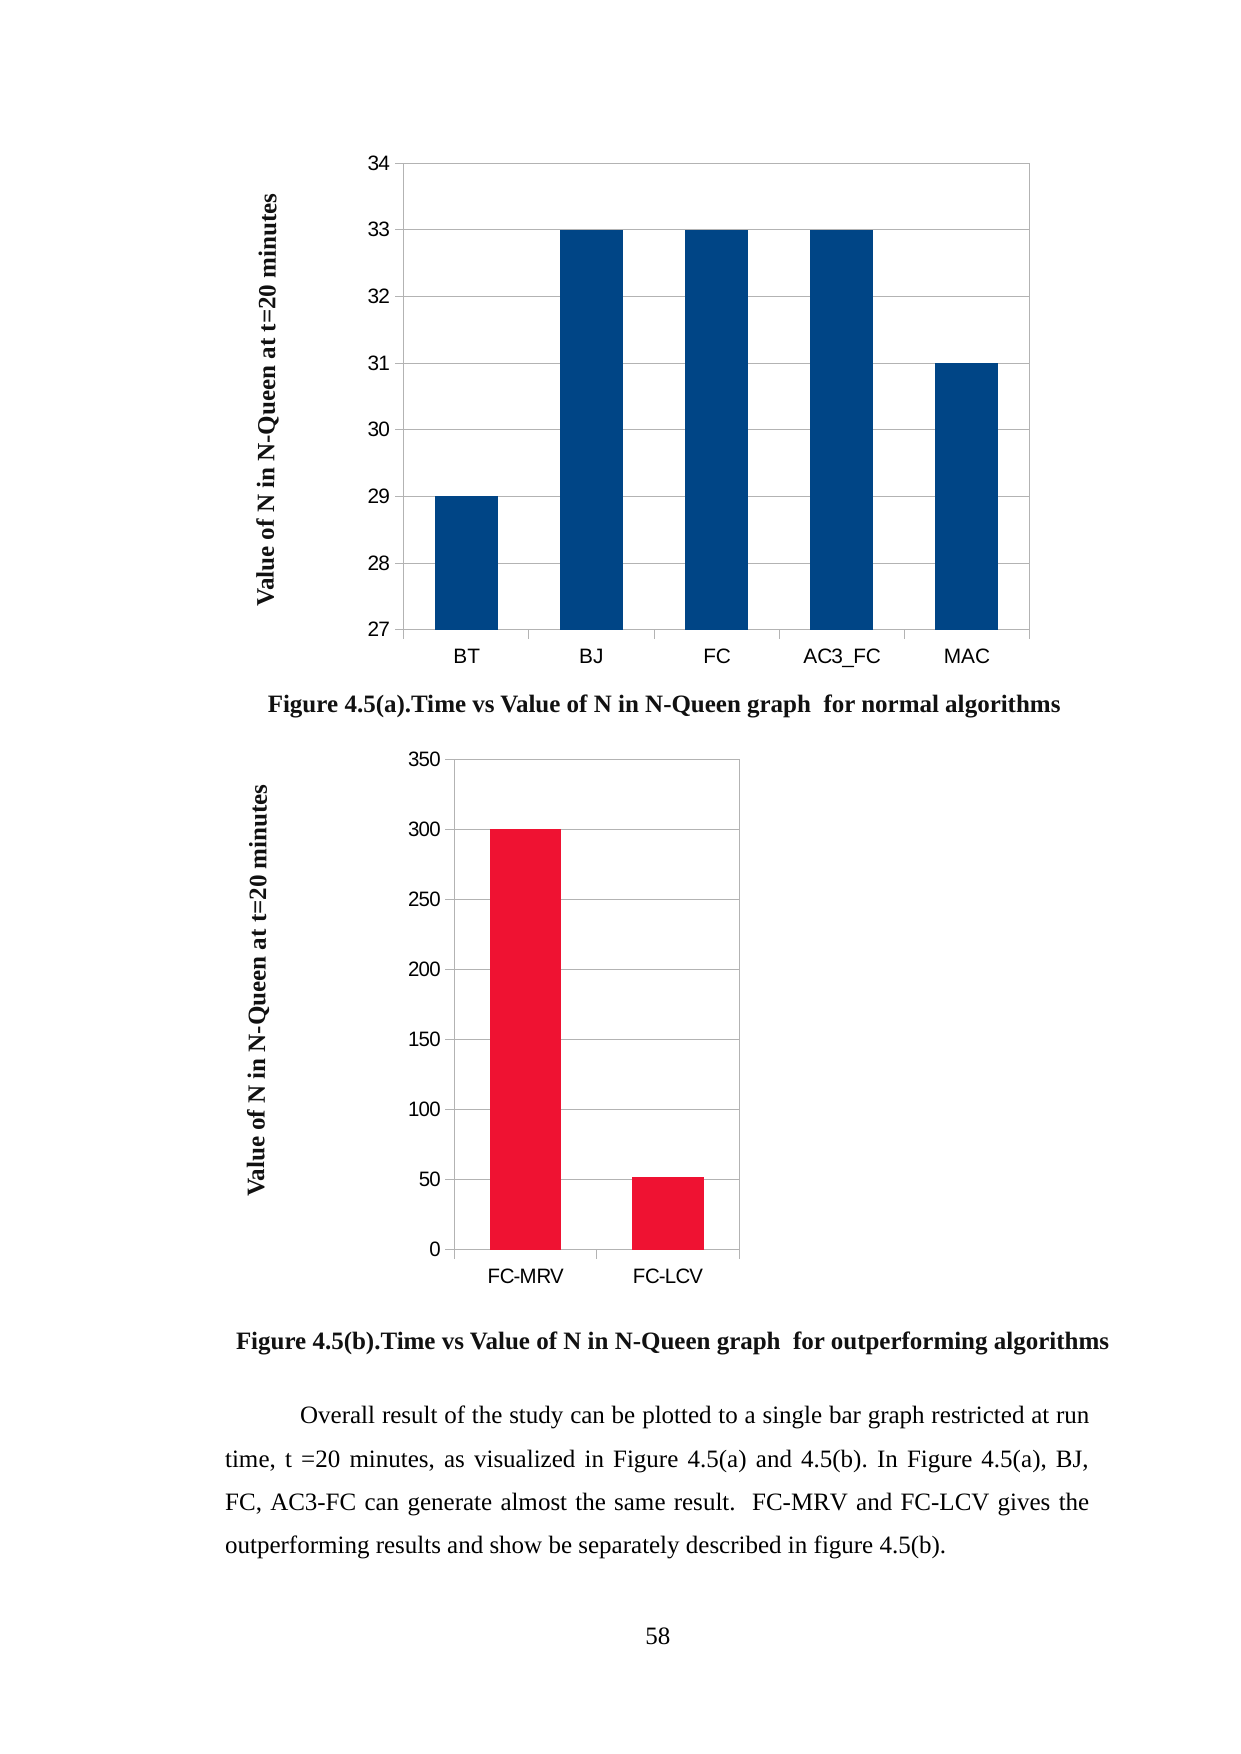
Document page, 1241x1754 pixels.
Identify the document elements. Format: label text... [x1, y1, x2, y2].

text Overall result of the study can be plotted to a single bar graph restricted at run time, t =20 minutes, as visualized in Figure 4.5(a) and 4.5(b). In Figure 4.5(a), BJ, FC, AC3-FC can generate almost the same result. FC-MRV and FC-LCV gives the outperforming results and show be separately described in figure 4.5(b). [225, 1401, 1090, 1559]
